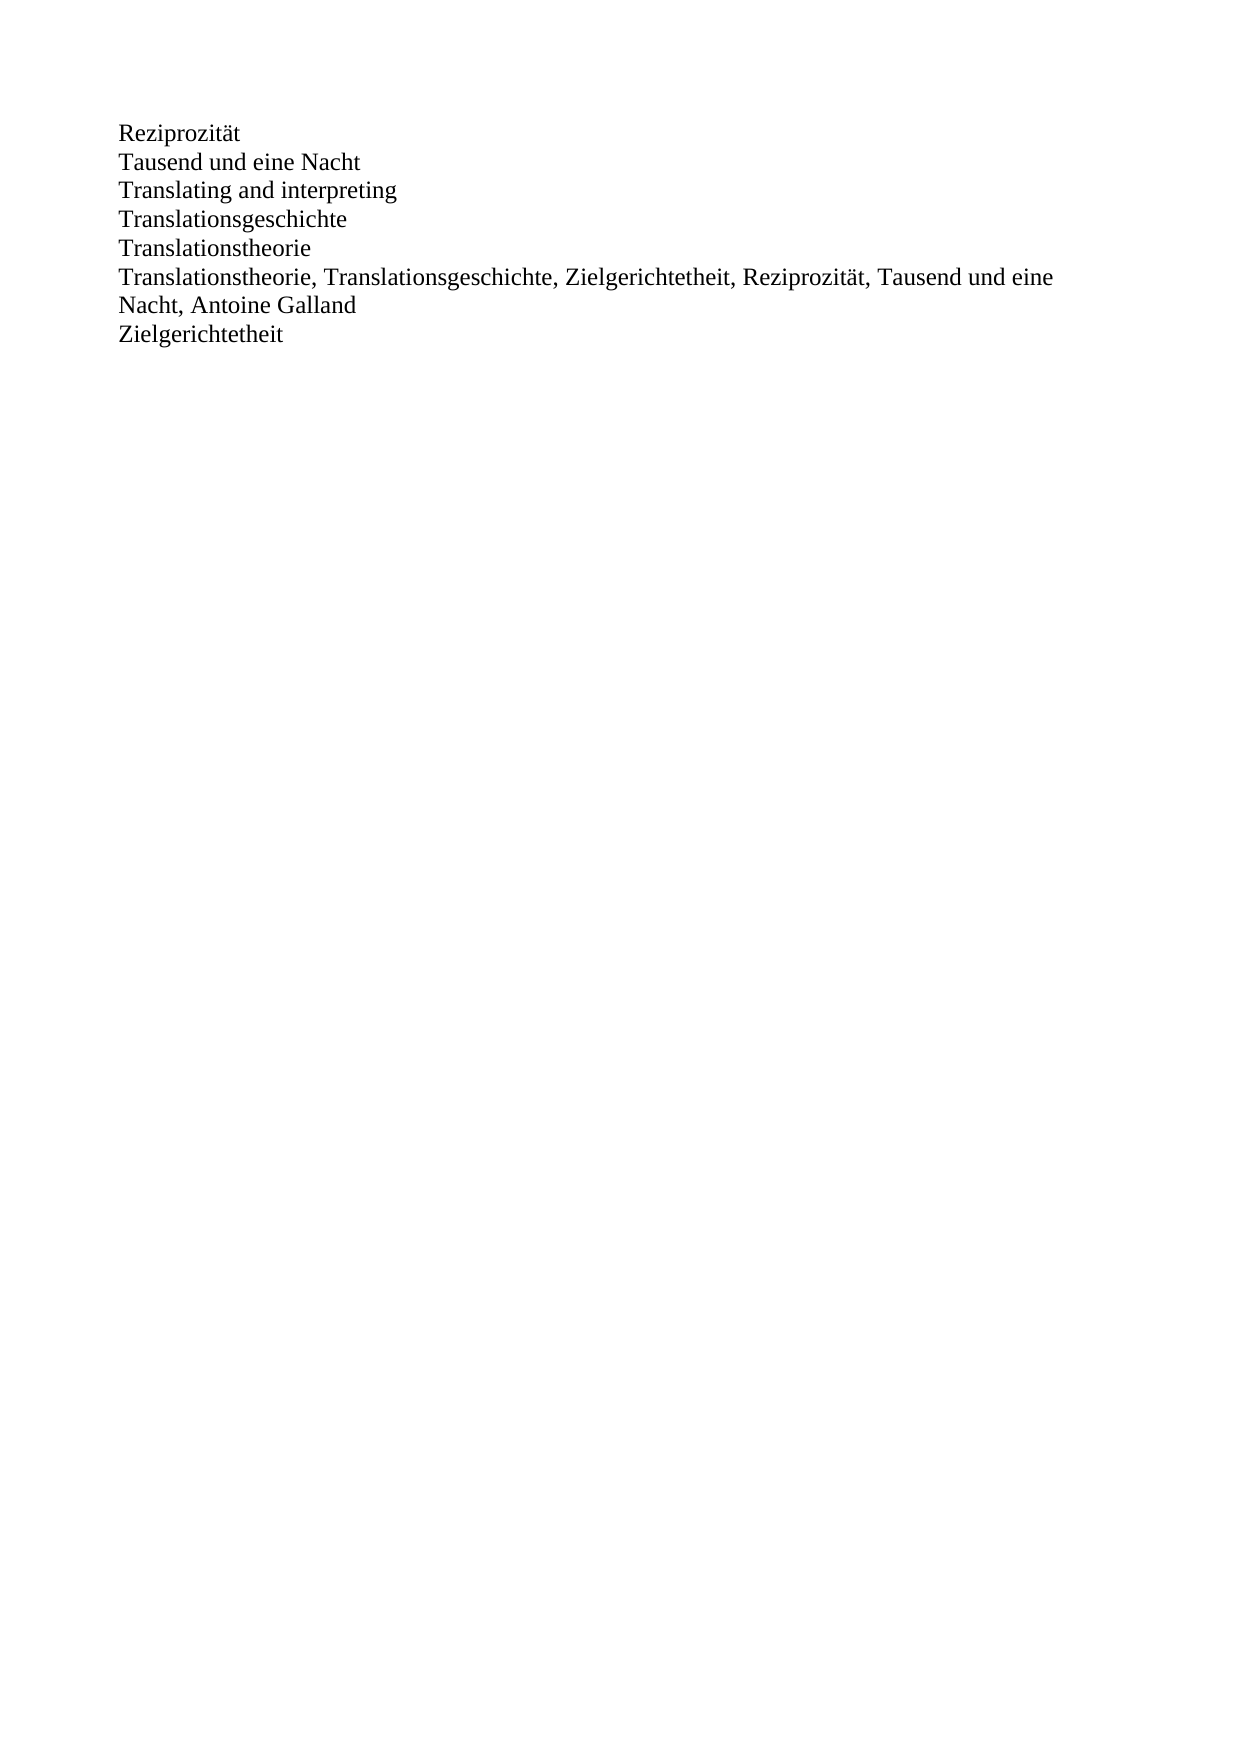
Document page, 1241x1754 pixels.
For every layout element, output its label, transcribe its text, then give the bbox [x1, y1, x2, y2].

text Zielgerichtetheit [118, 319, 1122, 348]
text Tausend und eine Nacht [118, 147, 1122, 176]
text Translationstheorie, Translationsgeschichte, Zielgerichtetheit, Reziprozität, Tausend und eine Nacht, Antoine Galland [118, 262, 1122, 319]
text Translating and interpreting [118, 176, 1122, 204]
text Reziprozität [118, 118, 1122, 147]
text Translationstheorie [118, 233, 1122, 262]
text Translationsgeschichte [118, 204, 1122, 233]
